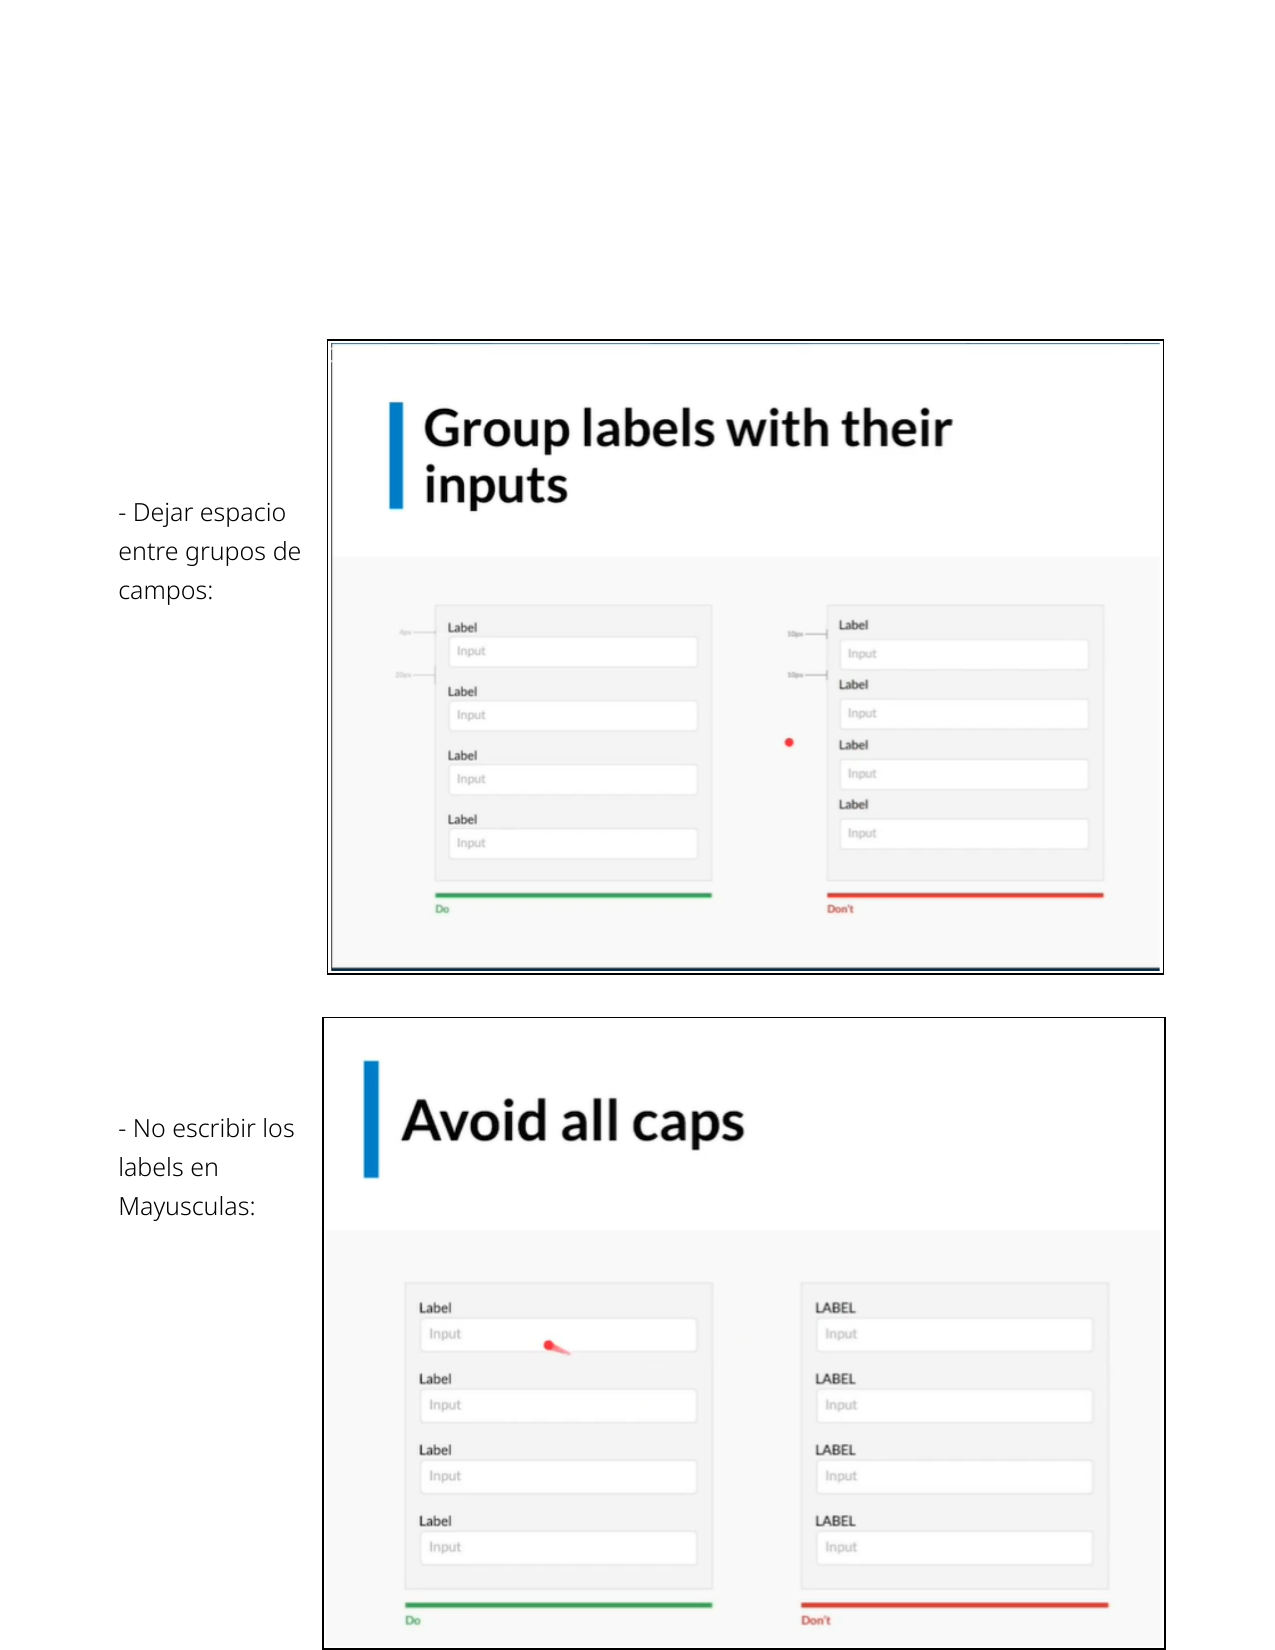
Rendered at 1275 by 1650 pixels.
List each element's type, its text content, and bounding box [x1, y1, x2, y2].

text - No escribir los labels en Mayusculas: [118, 1110, 322, 1223]
picture [326, 1021, 1162, 1646]
picture [331, 343, 1160, 971]
text - Dejar espacio entre grupos de campos: [118, 494, 327, 607]
text [324, 1018, 1164, 1648]
